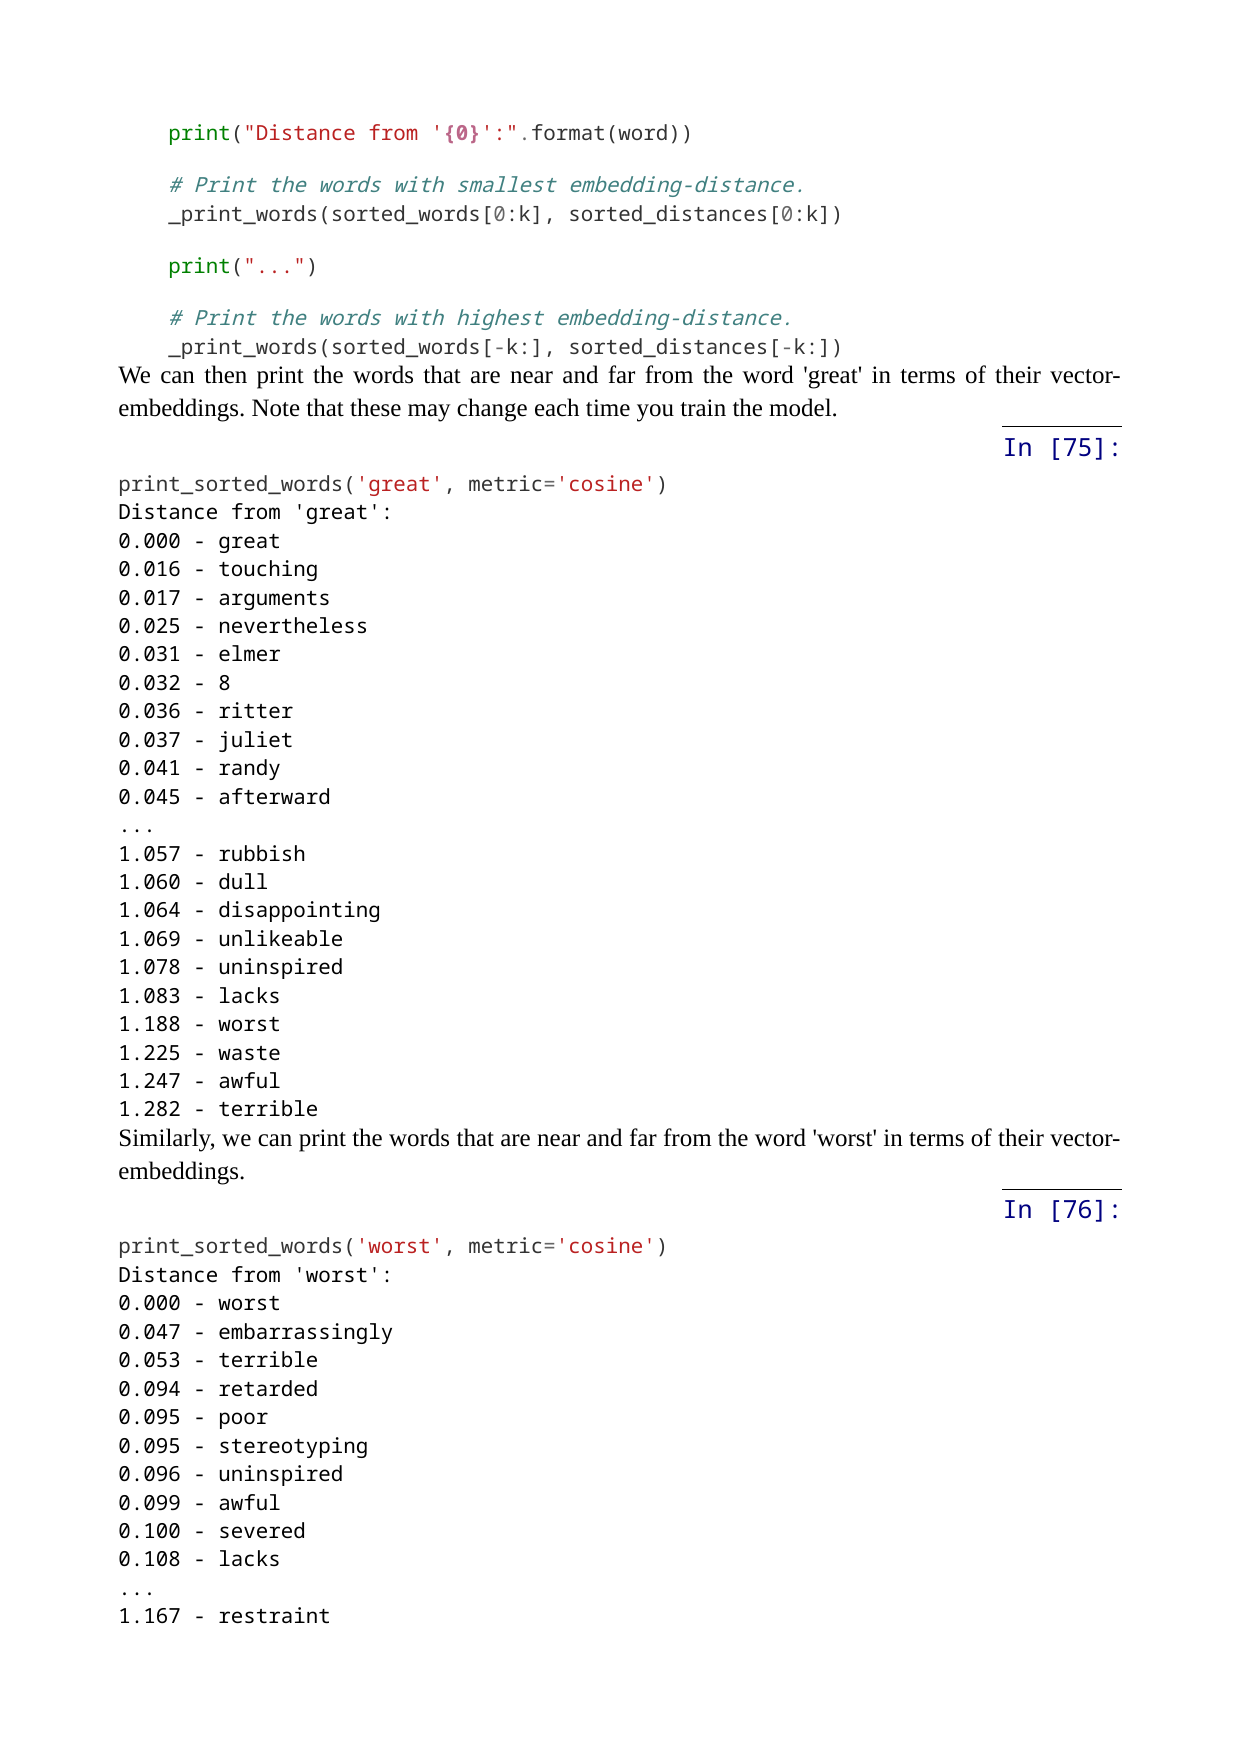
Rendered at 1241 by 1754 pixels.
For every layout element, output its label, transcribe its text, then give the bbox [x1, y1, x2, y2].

text 0.016 - touching [118, 554, 1122, 583]
text We can then print the words that are near and far from the word 'great' in terms of their vector-embeddings. Note that these may change each time you train the model. [118, 360, 1122, 422]
text Distance from 'worst': [118, 1260, 1122, 1288]
text 0.037 - juliet [118, 725, 1122, 753]
text 0.025 - nevertheless [118, 611, 1122, 639]
text 1.060 - dull [118, 867, 1122, 896]
text ... [118, 810, 1122, 839]
text 0.031 - elmer [118, 639, 1122, 668]
text print_sorted_words('worst', metric='cosine') [118, 1232, 1122, 1260]
text 1.282 - terrible [118, 1094, 1122, 1123]
text 0.094 - retarded [118, 1374, 1122, 1402]
text 1.225 - waste [118, 1038, 1122, 1066]
text 0.108 - lacks [118, 1544, 1122, 1573]
text 0.100 - severed [118, 1516, 1122, 1544]
text print("...") [118, 251, 1122, 279]
text print_sorted_words('great', metric='cosine') [118, 469, 1122, 497]
text _print_words(sorted_words[0:k], sorted_distances[0:k]) [118, 199, 1122, 227]
text 0.053 - terrible [118, 1345, 1122, 1374]
text 0.036 - ritter [118, 696, 1122, 725]
text # Print the words with smallest embedding-distance. [118, 170, 1122, 199]
text 0.047 - embarrassingly [118, 1317, 1122, 1345]
text 0.000 - great [118, 526, 1122, 554]
text 0.095 - stereotyping [118, 1431, 1122, 1459]
text In [76]: [118, 1189, 1122, 1226]
text 0.041 - randy [118, 753, 1122, 782]
text 0.096 - uninspired [118, 1459, 1122, 1488]
text 1.188 - worst [118, 1009, 1122, 1038]
text 1.069 - unlikeable [118, 924, 1122, 952]
text 0.032 - 8 [118, 668, 1122, 696]
text 0.045 - afterward [118, 782, 1122, 810]
text ... [118, 1573, 1122, 1601]
text _print_words(sorted_words[-k:], sorted_distances[-k:]) [118, 332, 1122, 360]
text # Print the words with highest embedding-distance. [118, 303, 1122, 332]
text Similarly, we can print the words that are near and far from the word 'worst' in terms of their vector-embeddings. [118, 1123, 1122, 1185]
text 1.167 - restraint [118, 1601, 1122, 1630]
text 1.057 - rubbish [118, 839, 1122, 867]
text 1.078 - uninspired [118, 952, 1122, 981]
text 0.095 - poor [118, 1402, 1122, 1431]
text 0.099 - awful [118, 1488, 1122, 1516]
text 1.064 - disappointing [118, 896, 1122, 924]
text 0.017 - arguments [118, 583, 1122, 611]
text print("Distance from '{0}':".format(word)) [118, 118, 1122, 147]
text 1.083 - lacks [118, 981, 1122, 1009]
text 1.247 - awful [118, 1066, 1122, 1094]
text In [75]: [118, 426, 1122, 463]
text Distance from 'great': [118, 497, 1122, 526]
text 0.000 - worst [118, 1288, 1122, 1317]
